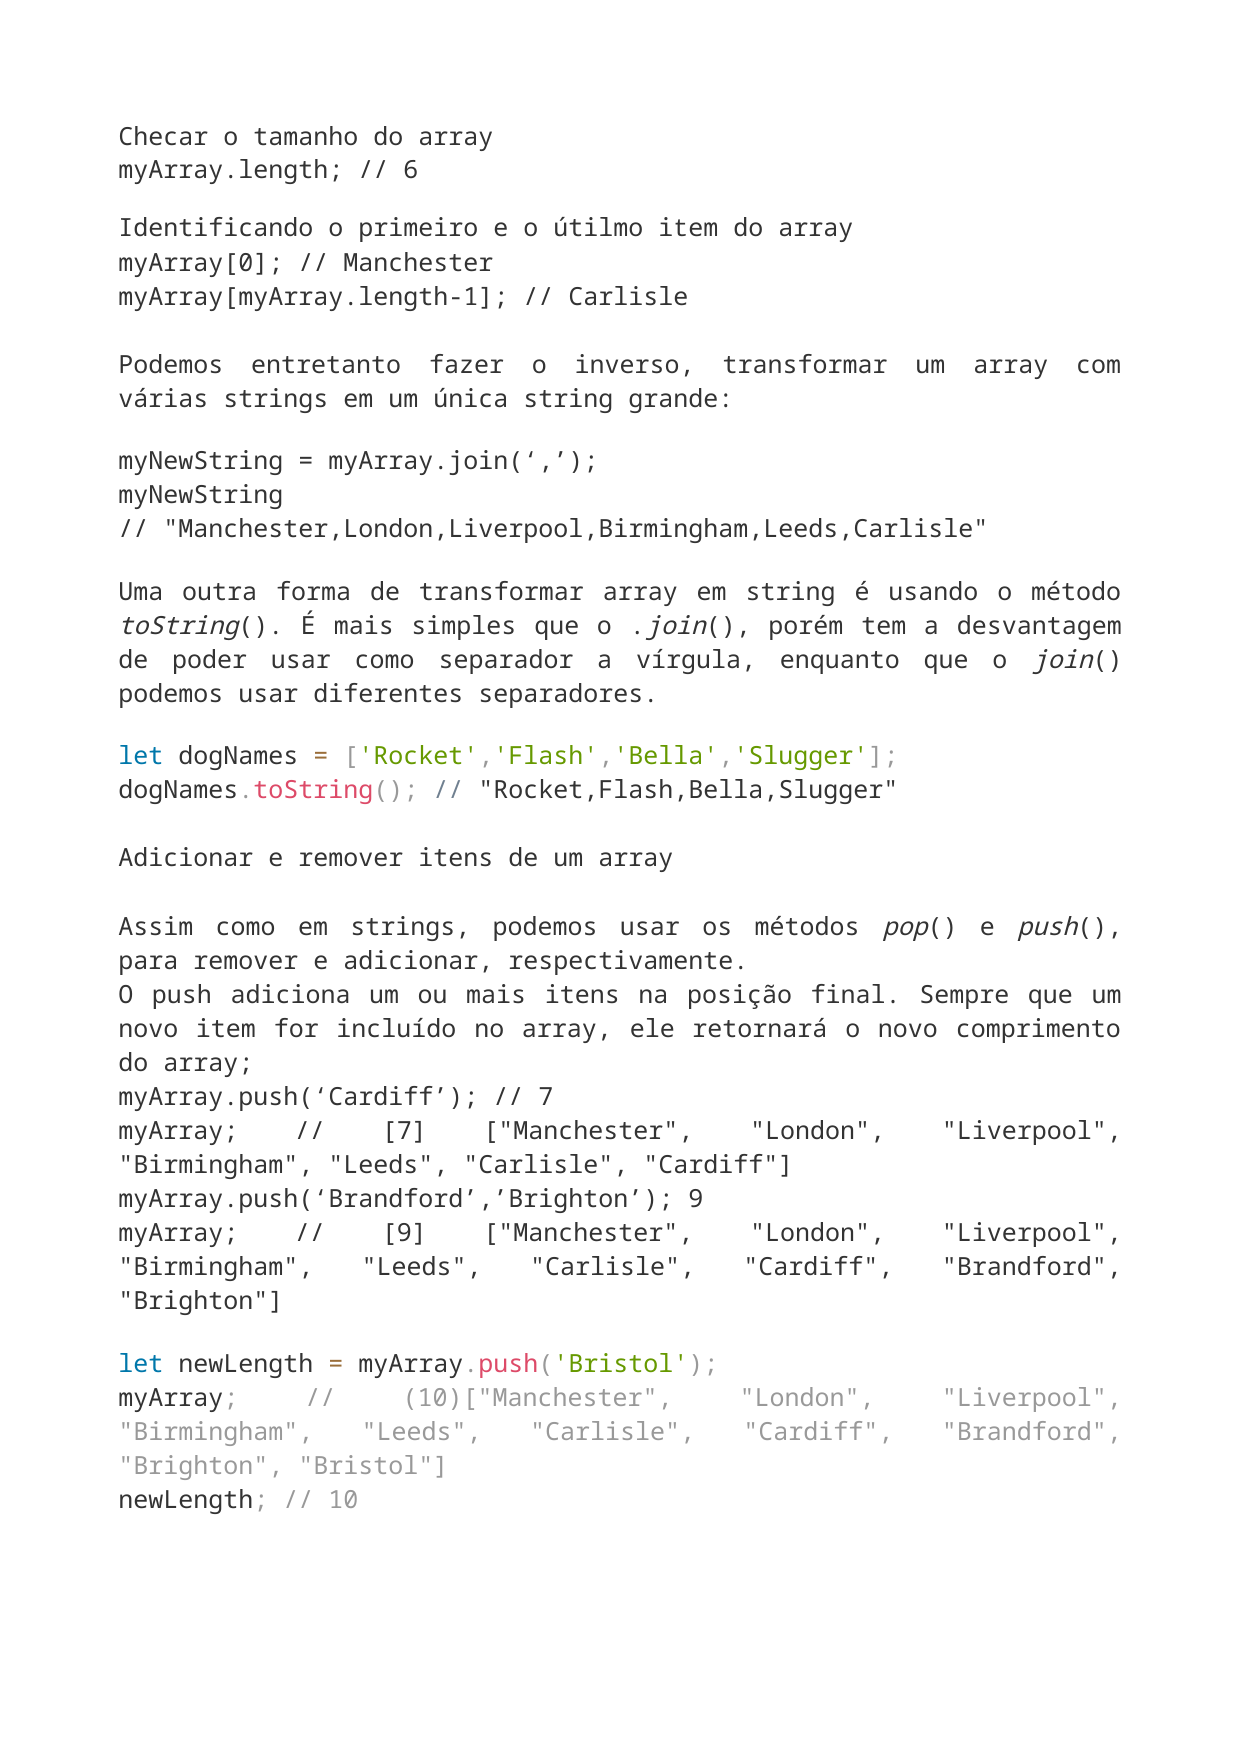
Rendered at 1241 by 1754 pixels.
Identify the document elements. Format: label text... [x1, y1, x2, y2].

text let newLength = myArray.push('Bristol'); [118, 1345, 1122, 1379]
text Uma outra forma de transformar array em string é usando o método toString(). É mais simples que o .join(), porém tem a desvantagem de poder usar como separador a vírgula, enquanto que o join() podemos usar diferentes separadores. [118, 573, 1122, 709]
text myArray; // [9] ["Manchester", "London", "Liverpool", "Birmingham", "Leeds", "Carlisle", "Cardiff", "Brandford", "Brighton"] [118, 1215, 1122, 1317]
text myArray.length; // 6 [118, 152, 1122, 186]
text Podemos entretanto fazer o inverso, transformar um array com várias strings em um única string grande: [118, 346, 1122, 414]
text myArray[0]; // Manchester [118, 244, 1122, 278]
text // "Manchester,London,Liverpool,Birmingham,Leeds,Carlisle" [118, 511, 1122, 545]
text myArray.push(‘Brandford’,’Brighton’); 9 [118, 1181, 1122, 1215]
text Identificando o primeiro e o útilmo item do array [118, 210, 1122, 244]
text let dogNames = ['Rocket','Flash','Bella','Slugger']; [118, 738, 1122, 772]
text Assim como em strings, podemos usar os métodos pop() e push(), para remover e adicionar, respectivamente. [118, 908, 1122, 976]
text Checar o tamanho do array [118, 118, 1122, 152]
text dogNames.toString(); // "Rocket,Flash,Bella,Slugger" [118, 772, 1122, 806]
text myNewString = myArray.join(‘,’); [118, 443, 1122, 477]
text myArray.push(‘Cardiff’); // 7 [118, 1078, 1122, 1113]
text Adicionar e remover itens de um array [118, 840, 1122, 874]
text newLength; // 10 [118, 1482, 1122, 1516]
text myArray[myArray.length-1]; // Carlisle [118, 278, 1122, 312]
text O push adiciona um ou mais itens na posição final. Sempre que um novo item for incluído no array, ele retornará o novo comprimento do array; [118, 976, 1122, 1078]
text myArray; // (10)["Manchester", "London", "Liverpool", "Birmingham", "Leeds", "Carlisle", "Cardiff", "Brandford", "Brighton", "Bristol"] [118, 1379, 1122, 1482]
text myNewString [118, 477, 1122, 511]
text myArray; // [7] ["Manchester", "London", "Liverpool", "Birmingham", "Leeds", "Carlisle", "Cardiff"] [118, 1113, 1122, 1181]
